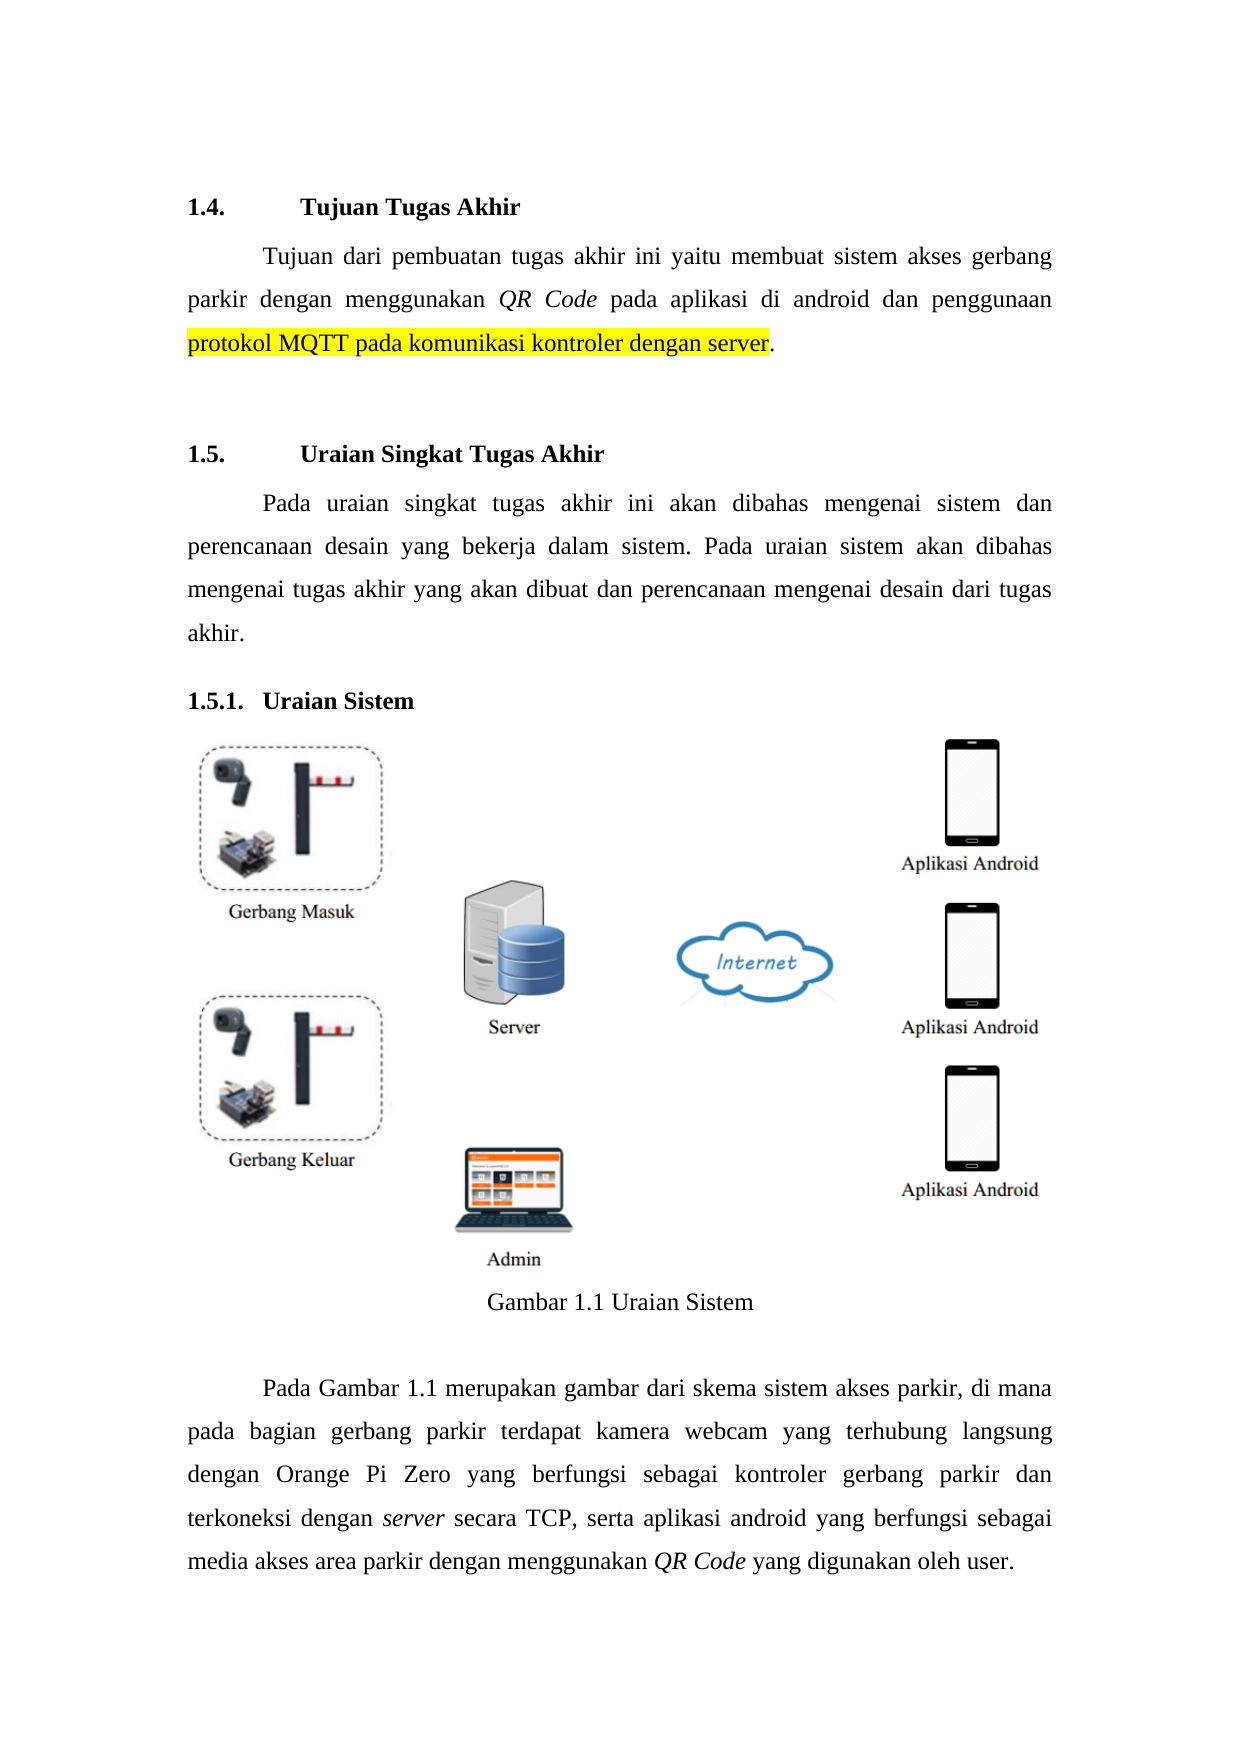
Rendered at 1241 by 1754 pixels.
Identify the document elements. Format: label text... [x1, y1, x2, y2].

text Gambar 1.1 Uraian Sistem [187, 1287, 1053, 1316]
picture [187, 735, 1053, 1273]
text Pada Gambar 1.1 merupakan gambar dari skema sistem akses parkir, di mana pada bagian gerbang parkir terdapat kamera webcam yang terhubung langsung dengan Orange Pi Zero yang berfungsi sebagai kontroler gerbang parkir dan terkoneksi dengan server secara TCP, serta aplikasi android yang berfungsi sebagai media akses area parkir dengan menggunakan QR Code yang digunakan oleh user. [187, 1373, 1053, 1574]
subtitle Uraian Sistem [187, 686, 1053, 714]
subtitle Uraian Singkat Tugas Akhir [187, 439, 1053, 468]
subtitle Tujuan Tugas Akhir [187, 192, 1053, 221]
text Tujuan dari pembuatan tugas akhir ini yaitu membuat sistem akses gerbang parkir dengan menggunakan QR Code pada aplikasi di android dan penggunaan protokol MQTT pada komunikasi kontroler dengan server. [187, 241, 1053, 356]
text Pada uraian singkat tugas akhir ini akan dibahas mengenai sistem dan perencanaan desain yang bekerja dalam sistem. Pada uraian sistem akan dibahas mengenai tugas akhir yang akan dibuat dan perencanaan mengenai desain dari tugas akhir. [187, 488, 1053, 646]
